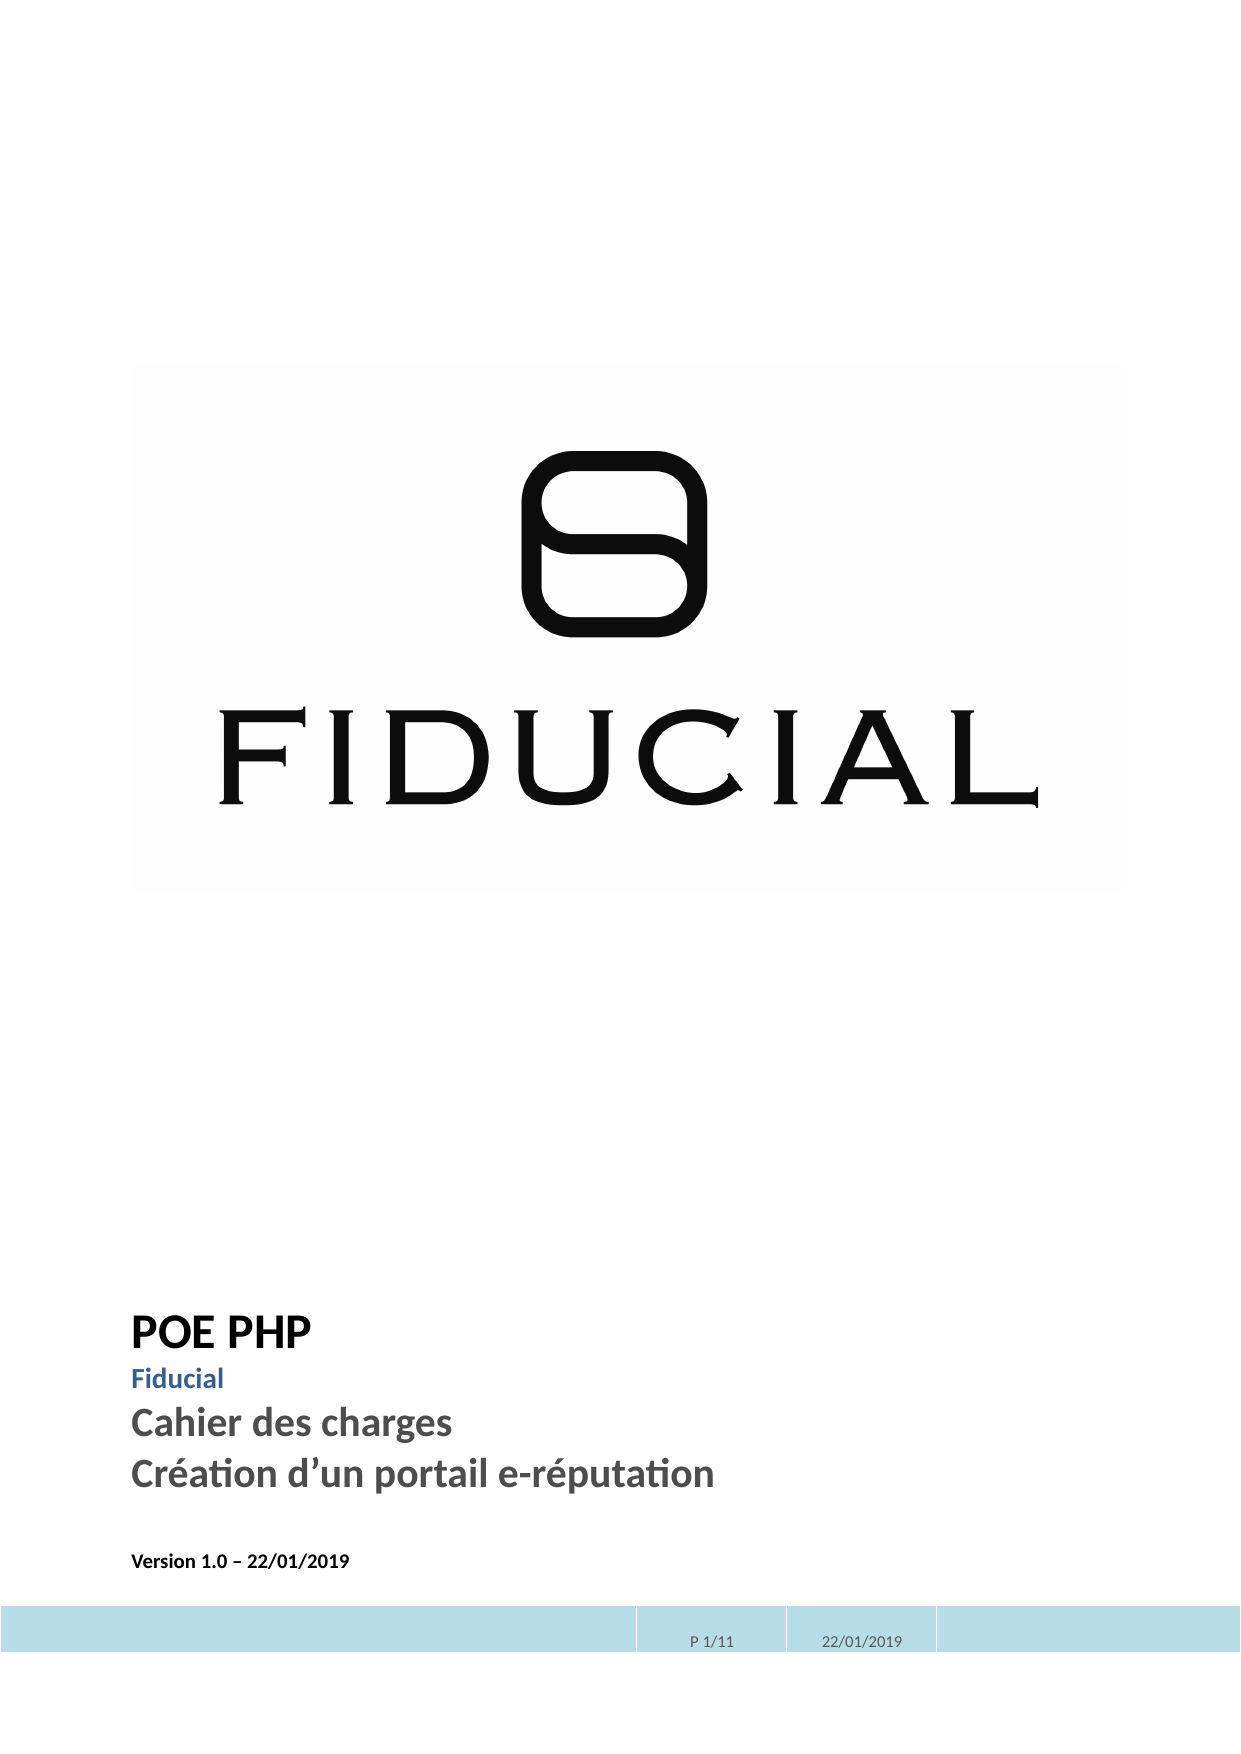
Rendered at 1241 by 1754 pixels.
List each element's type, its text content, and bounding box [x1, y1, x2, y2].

text POE PHP [131, 1299, 1125, 1361]
text Cahier des charges [131, 1396, 1125, 1447]
text Fiducial [131, 1361, 1125, 1396]
text Version 1.0 – 22/01/2019 [131, 1549, 1125, 1574]
text Création d’un portail e-réputation [131, 1447, 1125, 1498]
